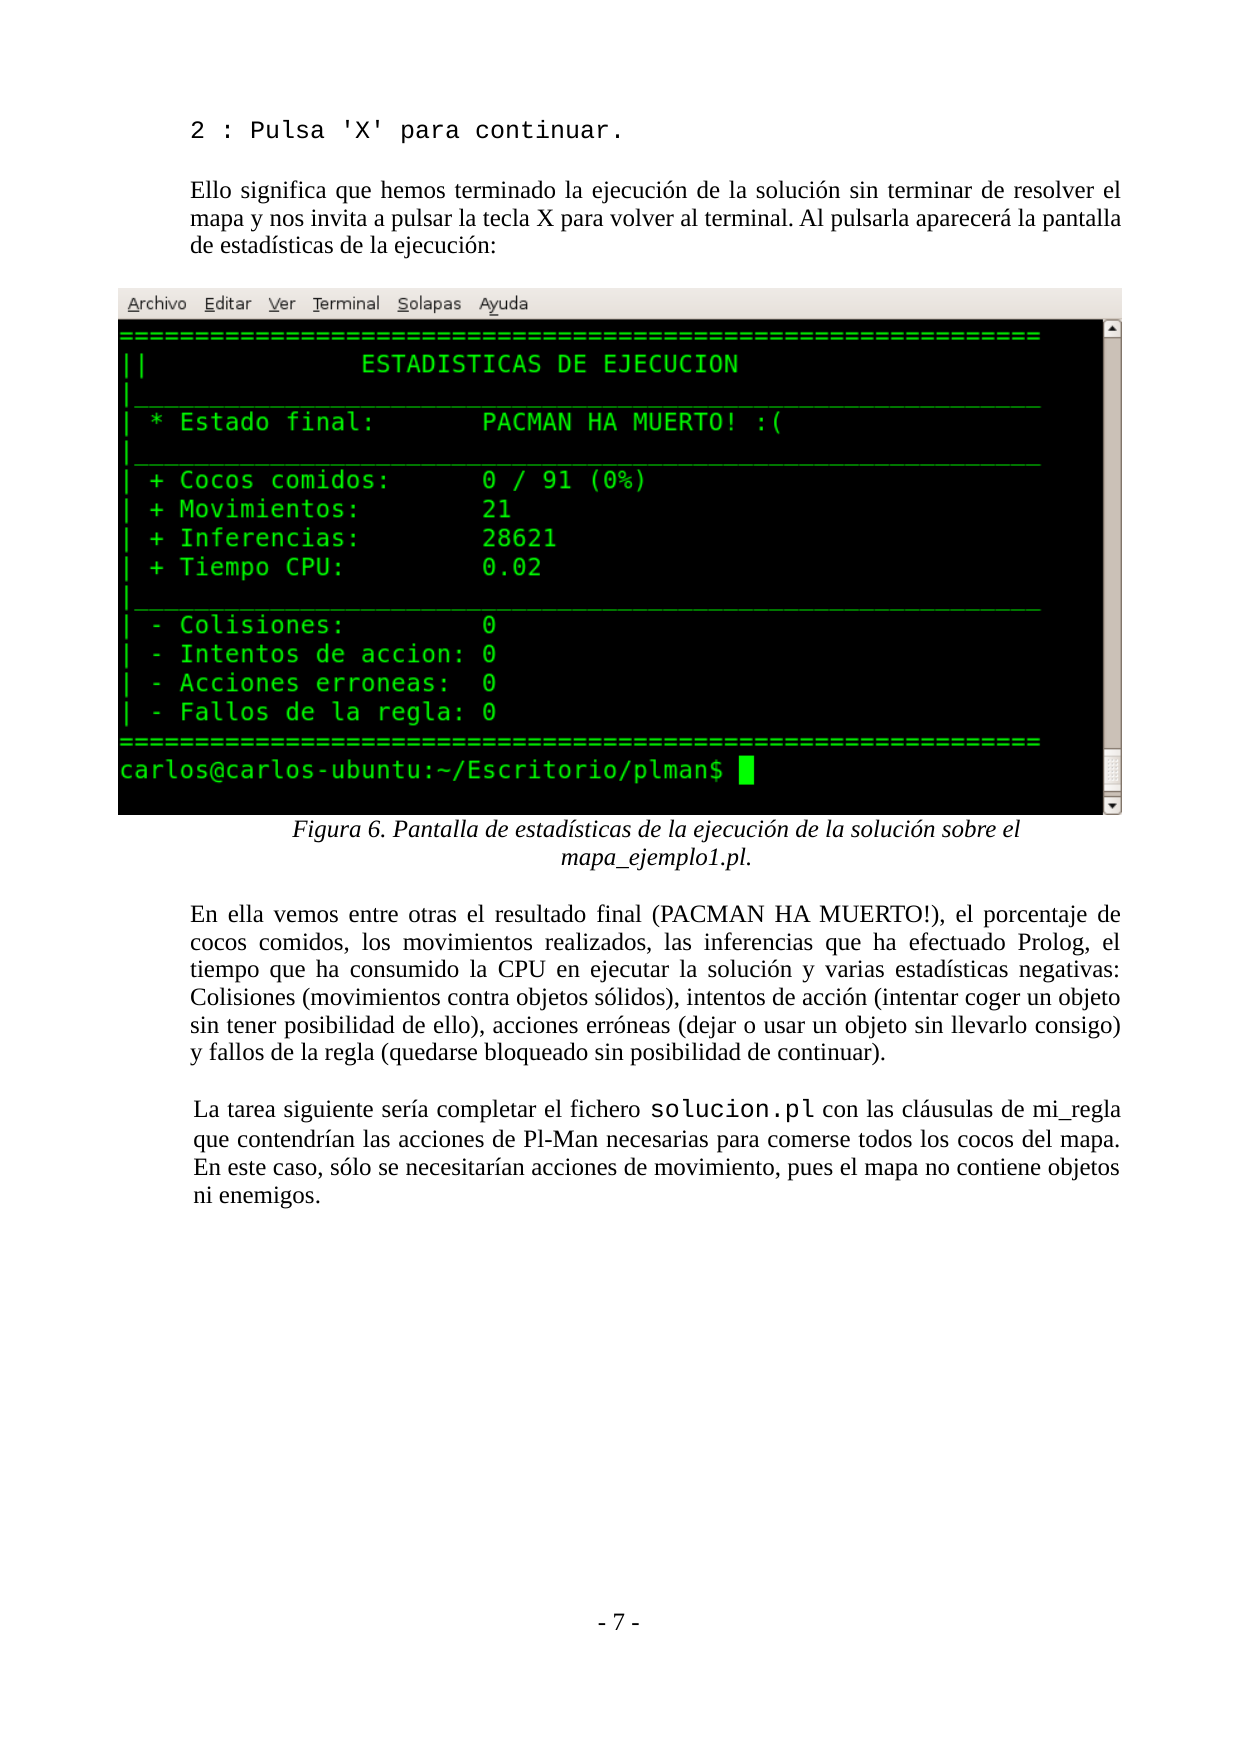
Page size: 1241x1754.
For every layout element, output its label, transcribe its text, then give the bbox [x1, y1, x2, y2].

picture [118, 288, 1122, 815]
list Figura 6. Pantalla de estadísticas de la ejecución de la solución sobre el mapa_ejemplo1.pl. [156, 815, 1122, 870]
list En ella vemos entre otras el resultado final (PACMAN HA MUERTO!), el porcentaje de cocos comidos, los movimientos realizados, las inferencias que ha efectuado Prolog, el tiempo que ha consumido la CPU en ejecutar la solución y varias estadísticas negativas: Colisiones (movimientos contra objetos sólidos), intentos de acción (intentar coger un objeto sin tener posibilidad de ello), acciones erróneas (dejar o usar un objeto sin llevarlo consigo) y fallos de la regla (quedarse bloqueado sin posibilidad de continuar). [152, 900, 1122, 1066]
list 2 : Pulsa 'X' para continuar. [152, 118, 1122, 146]
list Ello significa que hemos terminado la ejecución de la solución sin terminar de resolver el mapa y nos invita a pulsar la tecla X para volver al terminal. Al pulsarla aparecerá la pantalla de estadísticas de la ejecución: [152, 176, 1122, 259]
list La tarea siguiente sería completar el fichero solucion.pl con las cláusulas de mi_regla que contendrían las acciones de Pl-Man necesarias para comerse todos los cocos del mapa. En este caso, sólo se necesitarían acciones de movimiento, pues el mapa no contiene objetos ni enemigos. [156, 1096, 1122, 1208]
